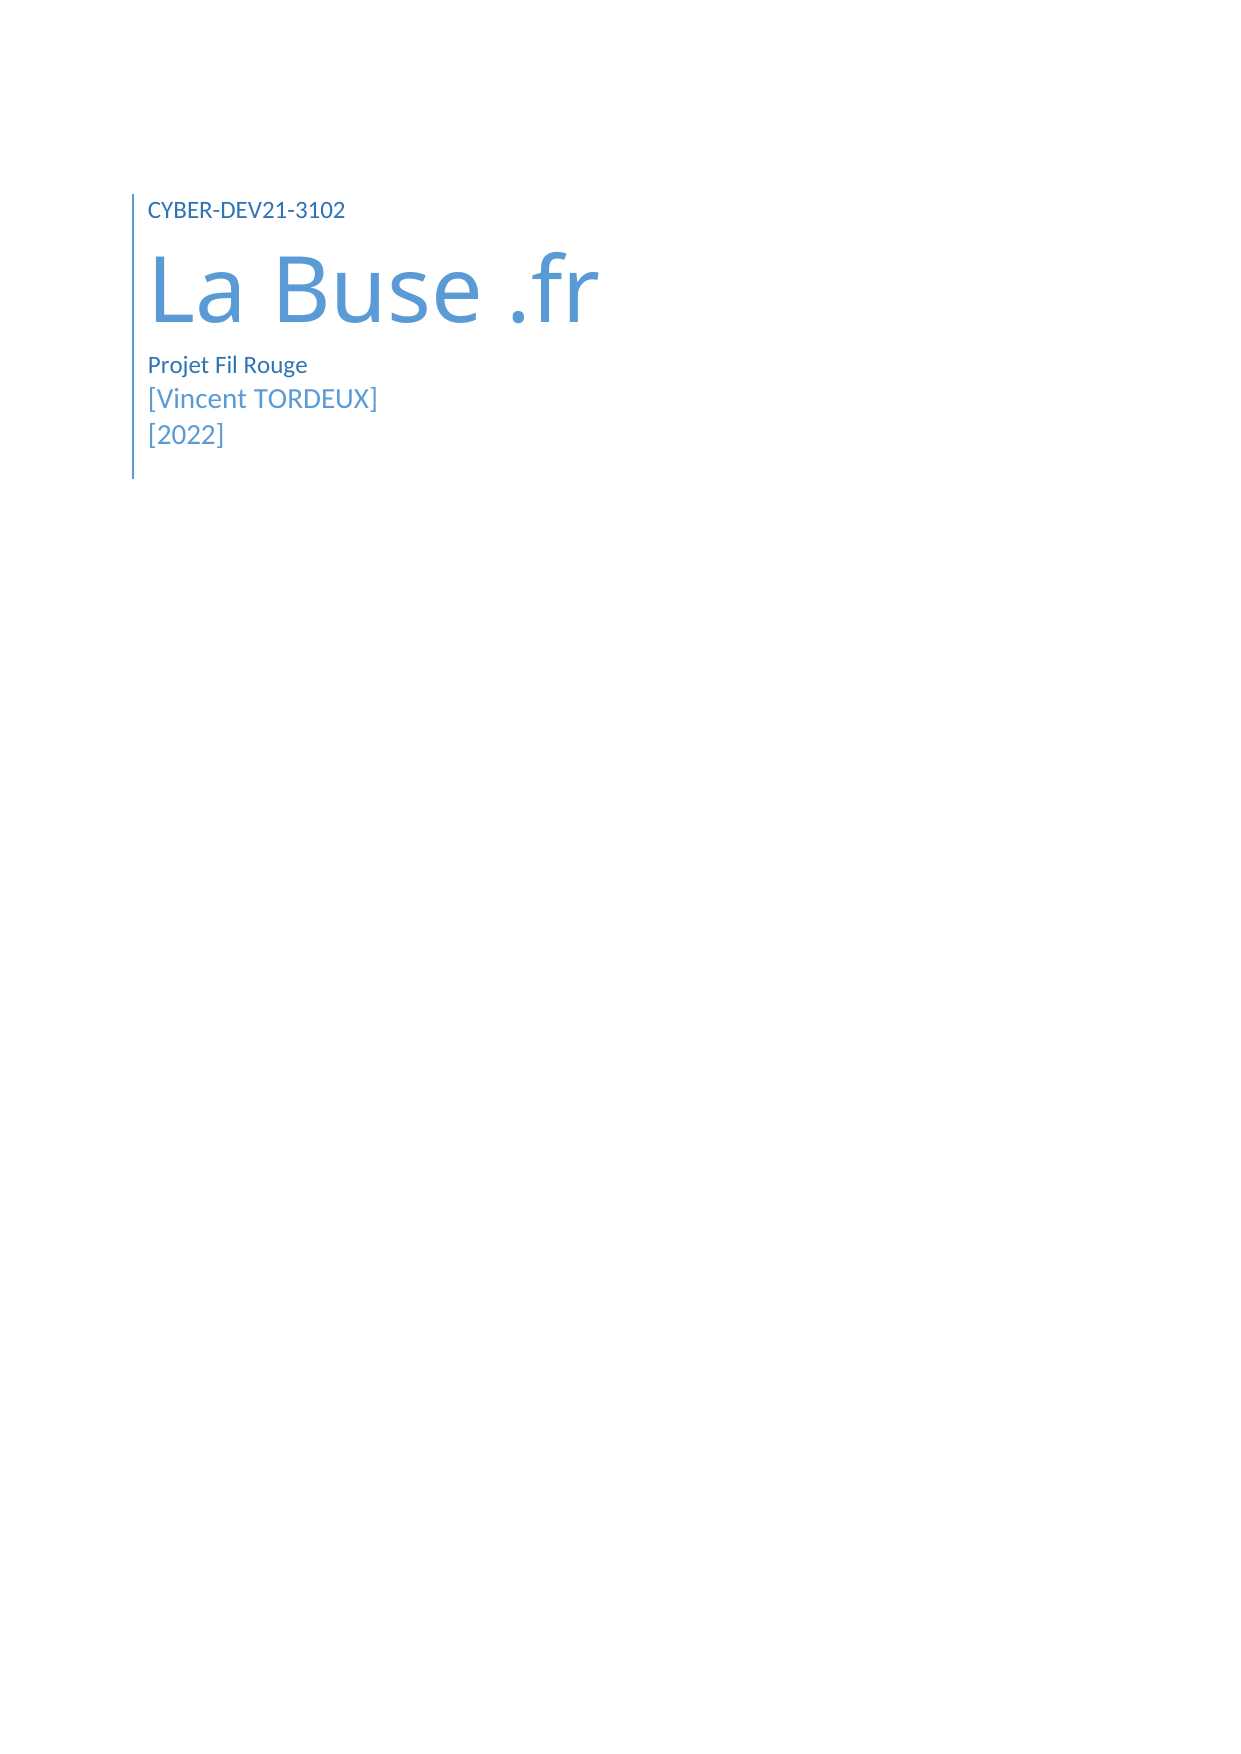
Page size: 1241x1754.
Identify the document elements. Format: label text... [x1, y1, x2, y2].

table_header CYBER-DEV21-3102 [134, 194, 1240, 225]
table_cell [Vincent TORDEUX] [2022] [134, 380, 1240, 479]
table_cell La Buse .fr [134, 225, 1240, 349]
table_cell Projet Fil Rouge [134, 350, 1240, 380]
